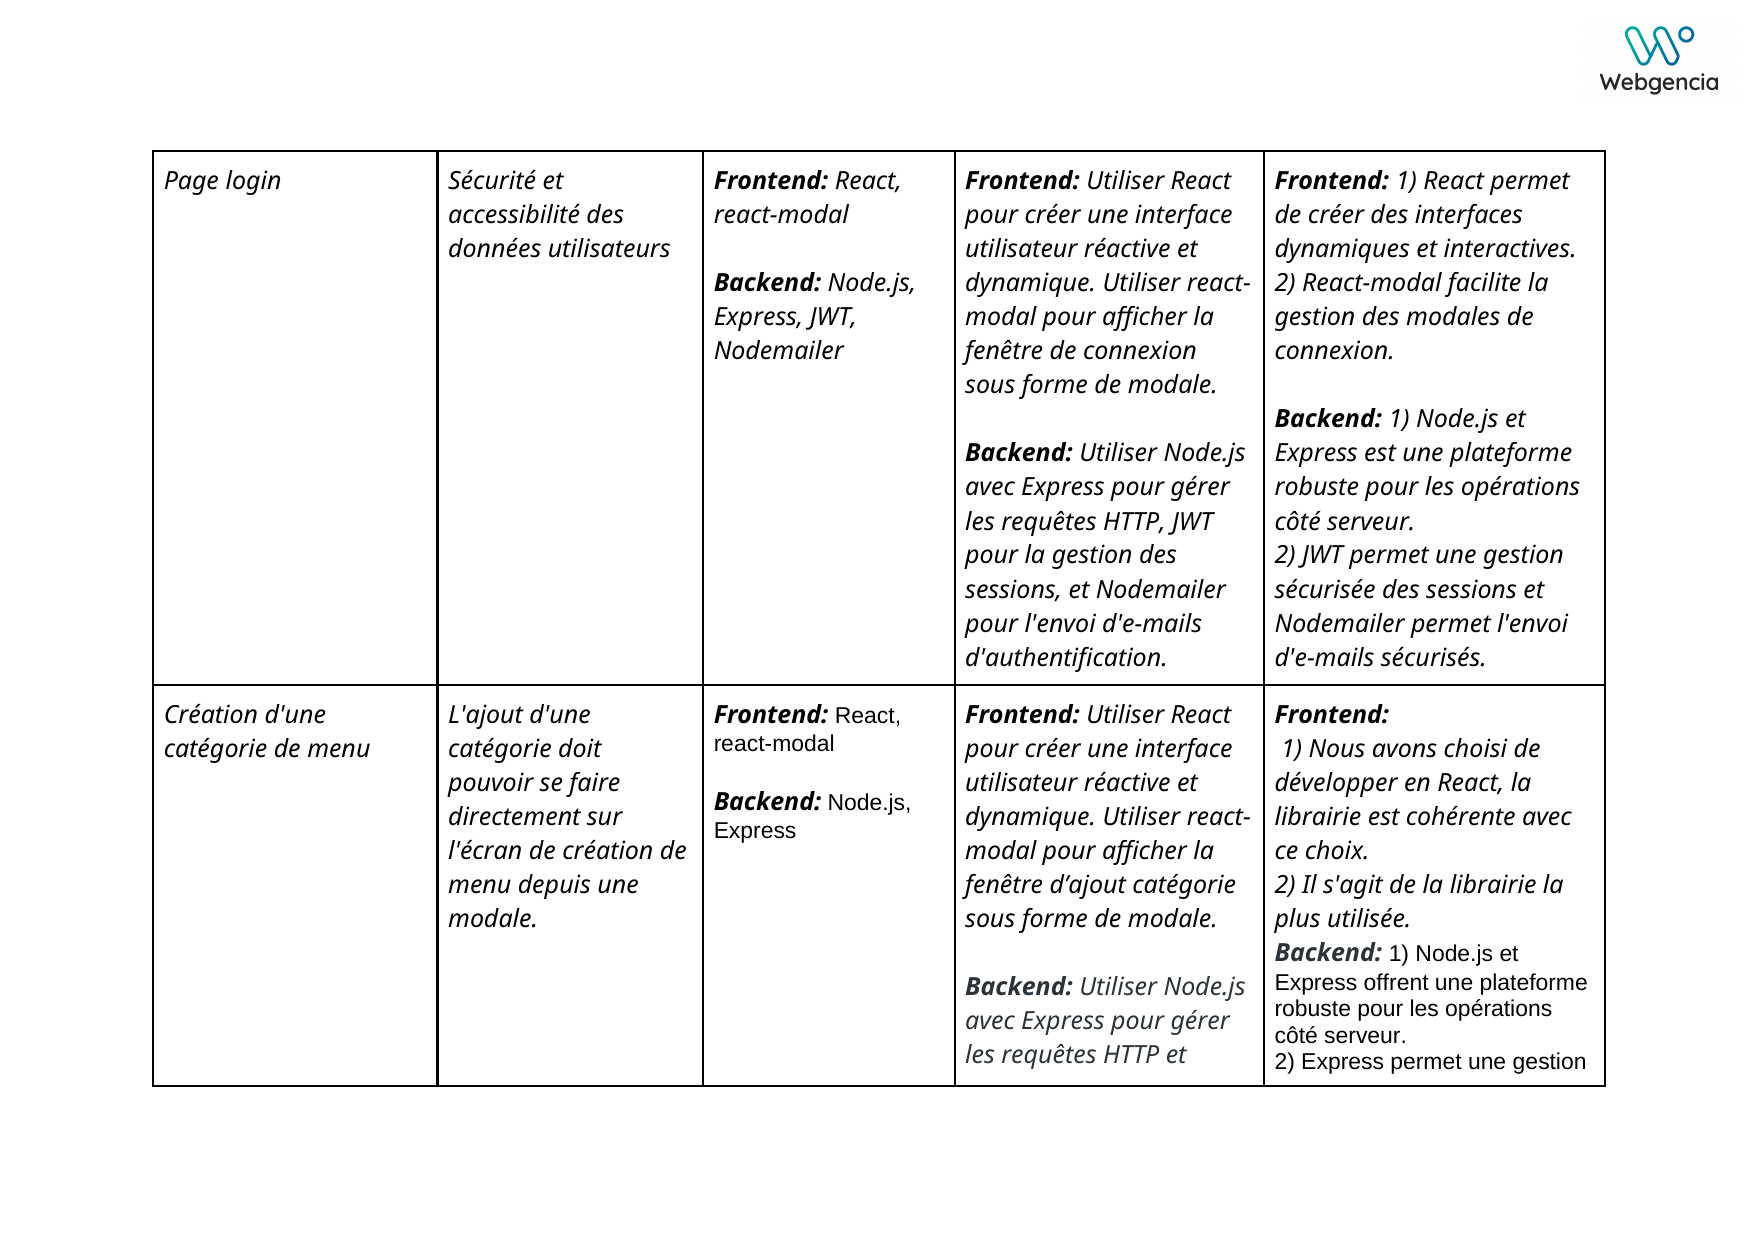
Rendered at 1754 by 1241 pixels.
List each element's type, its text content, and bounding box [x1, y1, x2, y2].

table_cell L'ajout d'une catégorie doit pouvoir se faire directement sur l'écran de création de menu depuis une modale. [439, 686, 702, 1085]
table_cell Frontend: 1) Nous avons choisi de développer en React, la librairie est cohérente avec ce choix. 2) Il s'agit de la librairie la plus utilisée. Backend: 1) Node.js et Express offrent une plateforme robuste pour les opérations côté serveur. 2) Express permet une gestion [1265, 686, 1604, 1085]
table_cell Frontend: React, react-modal Backend: Node.js, Express, JWT, Nodemailer [704, 152, 954, 684]
table_cell Sécurité et accessibilité des données utilisateurs [439, 152, 702, 684]
table_cell Frontend: 1) React permet de créer des interfaces dynamiques et interactives. 2) React-modal facilite la gestion des modales de connexion. Backend: 1) Node.js et Express est une plateforme robuste pour les opérations côté serveur. 2) JWT permet une gestion sécurisée des sessions et Nodemailer permet l'envoi d'e-mails sécurisés. [1265, 152, 1604, 684]
table_cell Frontend: Utiliser React pour créer une interface utilisateur réactive et dynamique. Utiliser react-modal pour afficher la fenêtre d’ajout catégorie sous forme de modale. Backend: Utiliser Node.js avec Express pour gérer les requêtes HTTP et [956, 686, 1263, 1085]
table_cell Frontend: Utiliser React pour créer une interface utilisateur réactive et dynamique. Utiliser react-modal pour afficher la fenêtre de connexion sous forme de modale. Backend: Utiliser Node.js avec Express pour gérer les requêtes HTTP, JWT pour la gestion des sessions, et Nodemailer pour l'envoi d'e-mails d'authentification. [956, 152, 1263, 684]
picture [1580, 20, 1739, 101]
table_cell Page login [154, 152, 436, 684]
table_cell Frontend: React, react-modal Backend: Node.js, Express [704, 686, 954, 1085]
table_cell Création d'une catégorie de menu [154, 686, 436, 1085]
